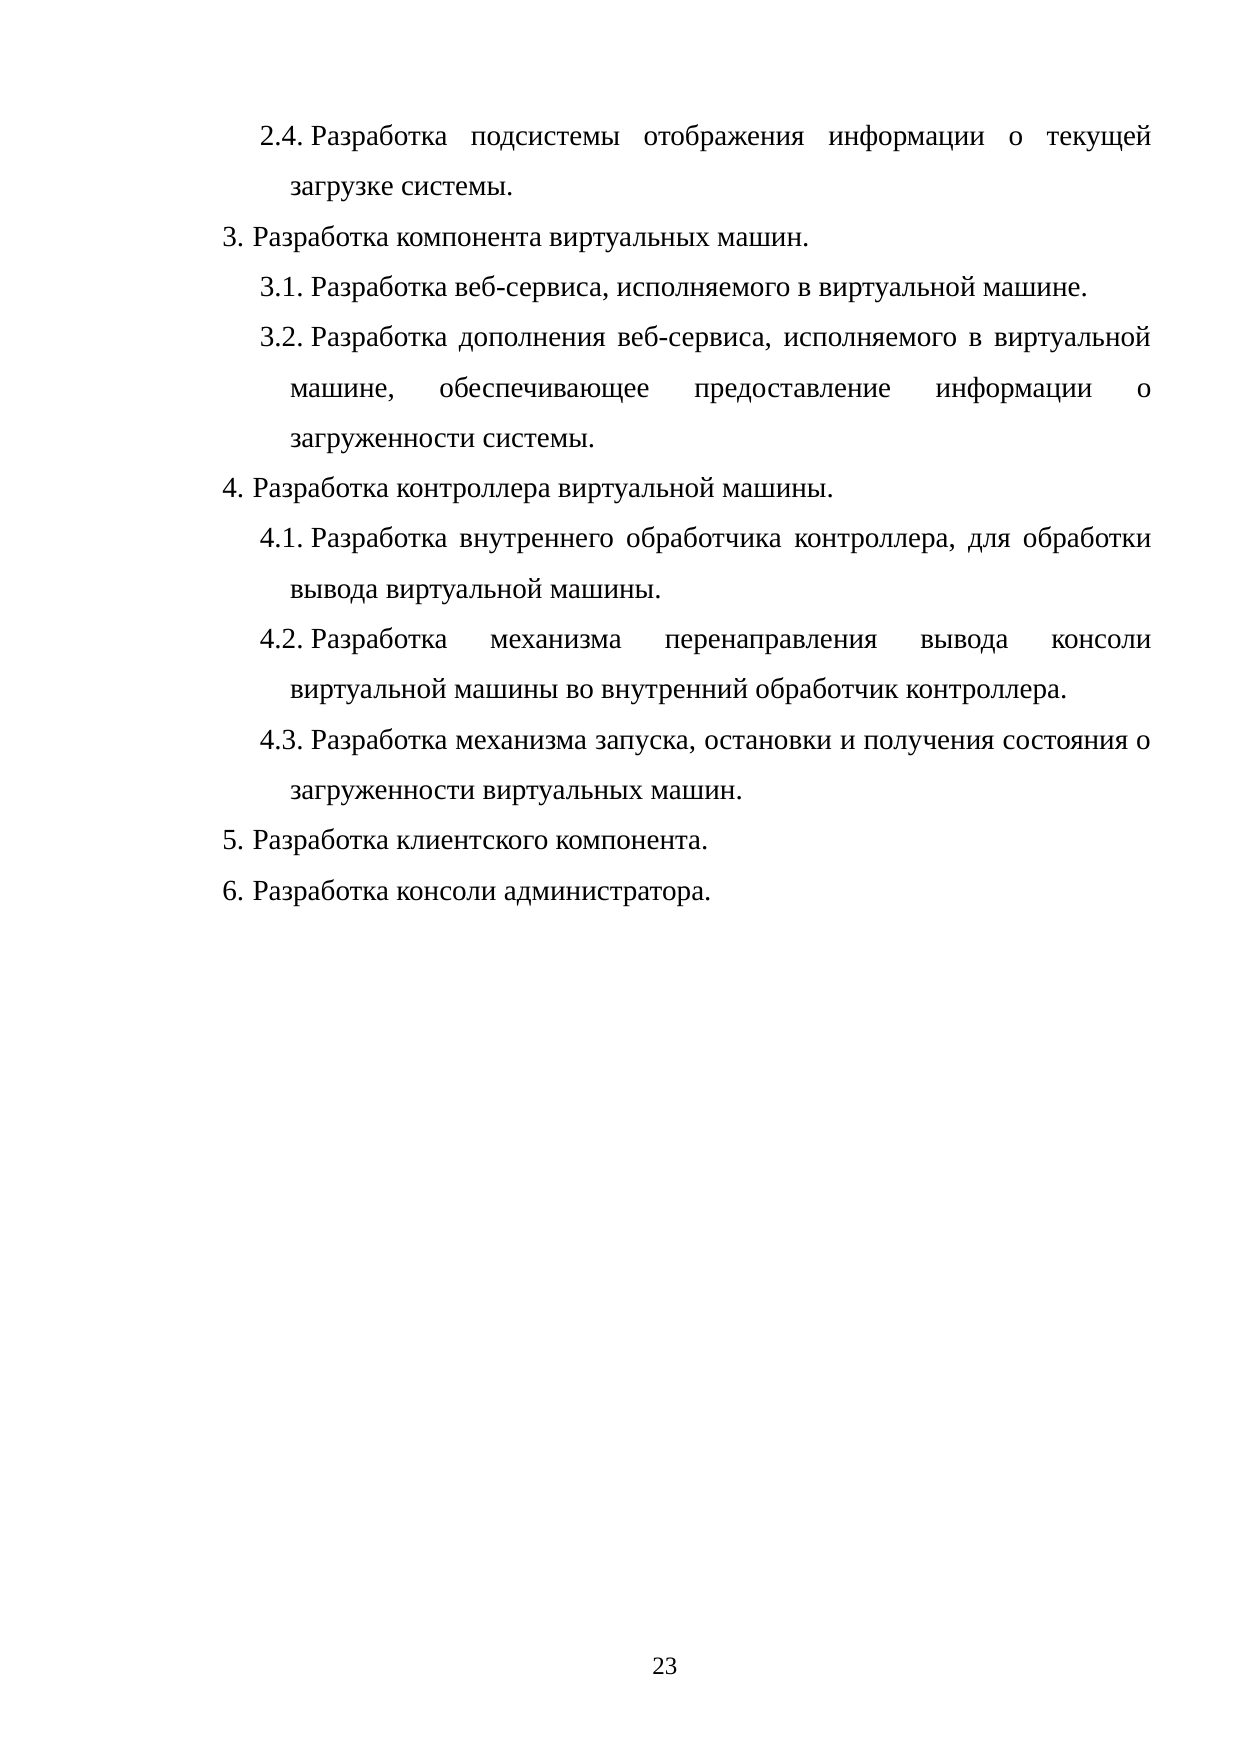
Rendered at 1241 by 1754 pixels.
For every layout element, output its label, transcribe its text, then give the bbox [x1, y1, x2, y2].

list Разработка внутреннего обработчика контроллера, для обработки вывода виртуальной машины. [252, 521, 1152, 604]
list Разработка дополнения веб-сервиса, исполняемого в виртуальной машине, обеспечивающее предоставление информации о загруженности системы. [252, 319, 1152, 453]
list Разработка консоли администратора. [215, 873, 1152, 906]
list Разработка контроллера виртуальной машины. [215, 470, 1152, 504]
list Разработка веб-сервиса, исполняемого в виртуальной машине. [252, 269, 1152, 303]
list Разработка клиентского компонента. [215, 822, 1152, 856]
list Разработка механизма перенаправления вывода консоли виртуальной машины во внутренний обработчик контроллера. [252, 621, 1152, 705]
list Разработка механизма запуска, остановки и получения состояния о загруженности виртуальных машин. [252, 722, 1152, 806]
list Разработка компонента виртуальных машин. [215, 219, 1152, 252]
list Разработка подсистемы отображения информации о текущей загрузке системы. [252, 118, 1152, 202]
